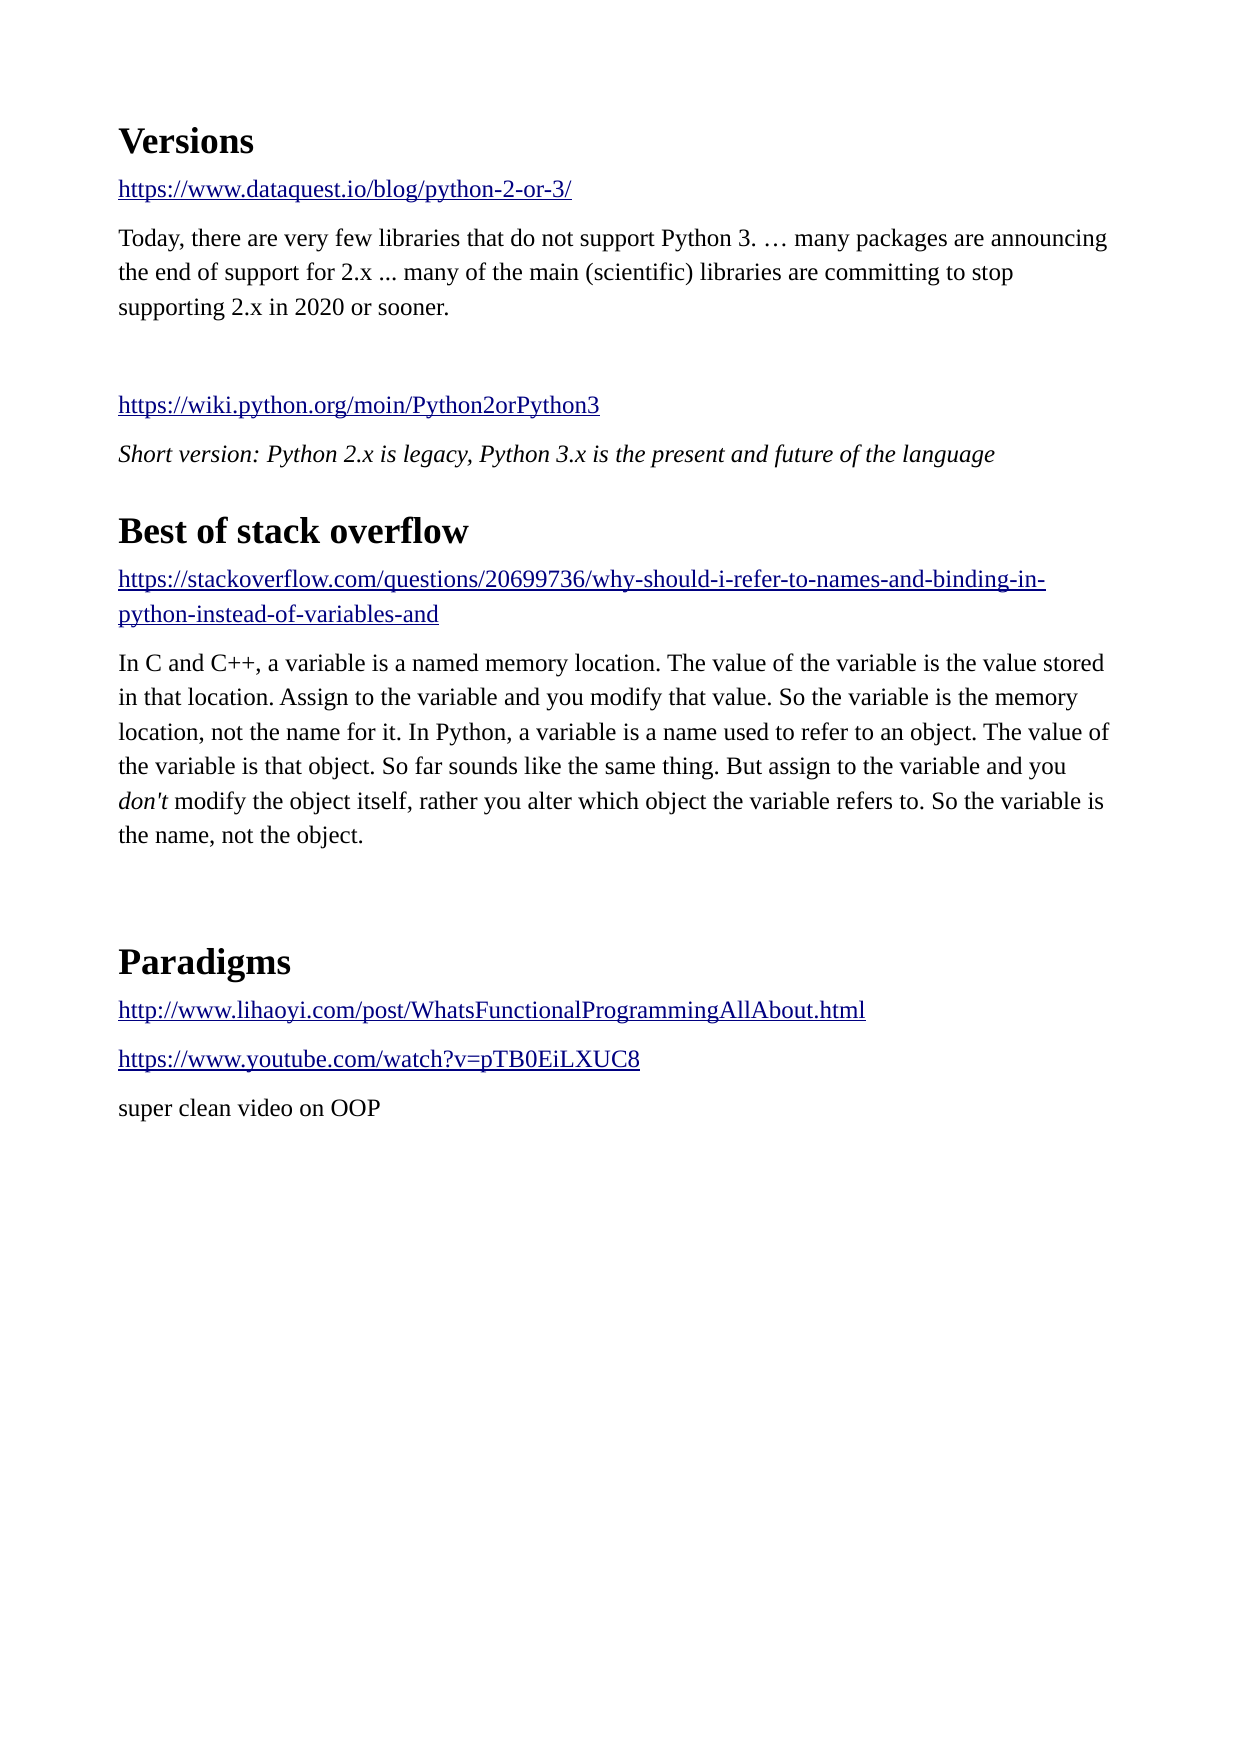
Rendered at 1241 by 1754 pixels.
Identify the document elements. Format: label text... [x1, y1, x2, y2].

text https://www.youtube.com/watch?v=pTB0EiLXUC8 [118, 1044, 1122, 1073]
subtitle Paradigms [118, 939, 1122, 982]
text https://stackoverflow.com/questions/20699736/why-should-i-refer-to-names-and-binding-in-python-instead-of-variables-and [118, 564, 1122, 628]
text super clean video on OOP [118, 1093, 1122, 1122]
text In C and C++, a variable is a named memory location. The value of the variable is the value stored in that location. Assign to the variable and you modify that value. So the variable is the memory location, not the name for it. In Python, a variable is a name used to refer to an object. The value of the variable is that object. So far sounds like the same thing. But assign to the variable and you don't modify the object itself, rather you alter which object the variable refers to. So the variable is the name, not the object. [118, 648, 1122, 849]
subtitle Best of stack overflow [118, 509, 1122, 552]
text Short version: Python 2.x is legacy, Python 3.x is the present and future of the language [118, 439, 1122, 468]
text https://wiki.python.org/moin/Python2orPython3 [118, 390, 1122, 419]
text Today, there are very few libraries that do not support Python 3. … many packages are announcing the end of support for 2.x ... many of the main (scientific) libraries are committing to stop supporting 2.x in 2020 or sooner. [118, 223, 1122, 321]
subtitle Versions [118, 118, 1122, 161]
text https://www.dataquest.io/blog/python-2-or-3/ [118, 174, 1122, 202]
text http://www.lihaoyi.com/post/WhatsFunctionalProgrammingAllAbout.html [118, 995, 1122, 1024]
